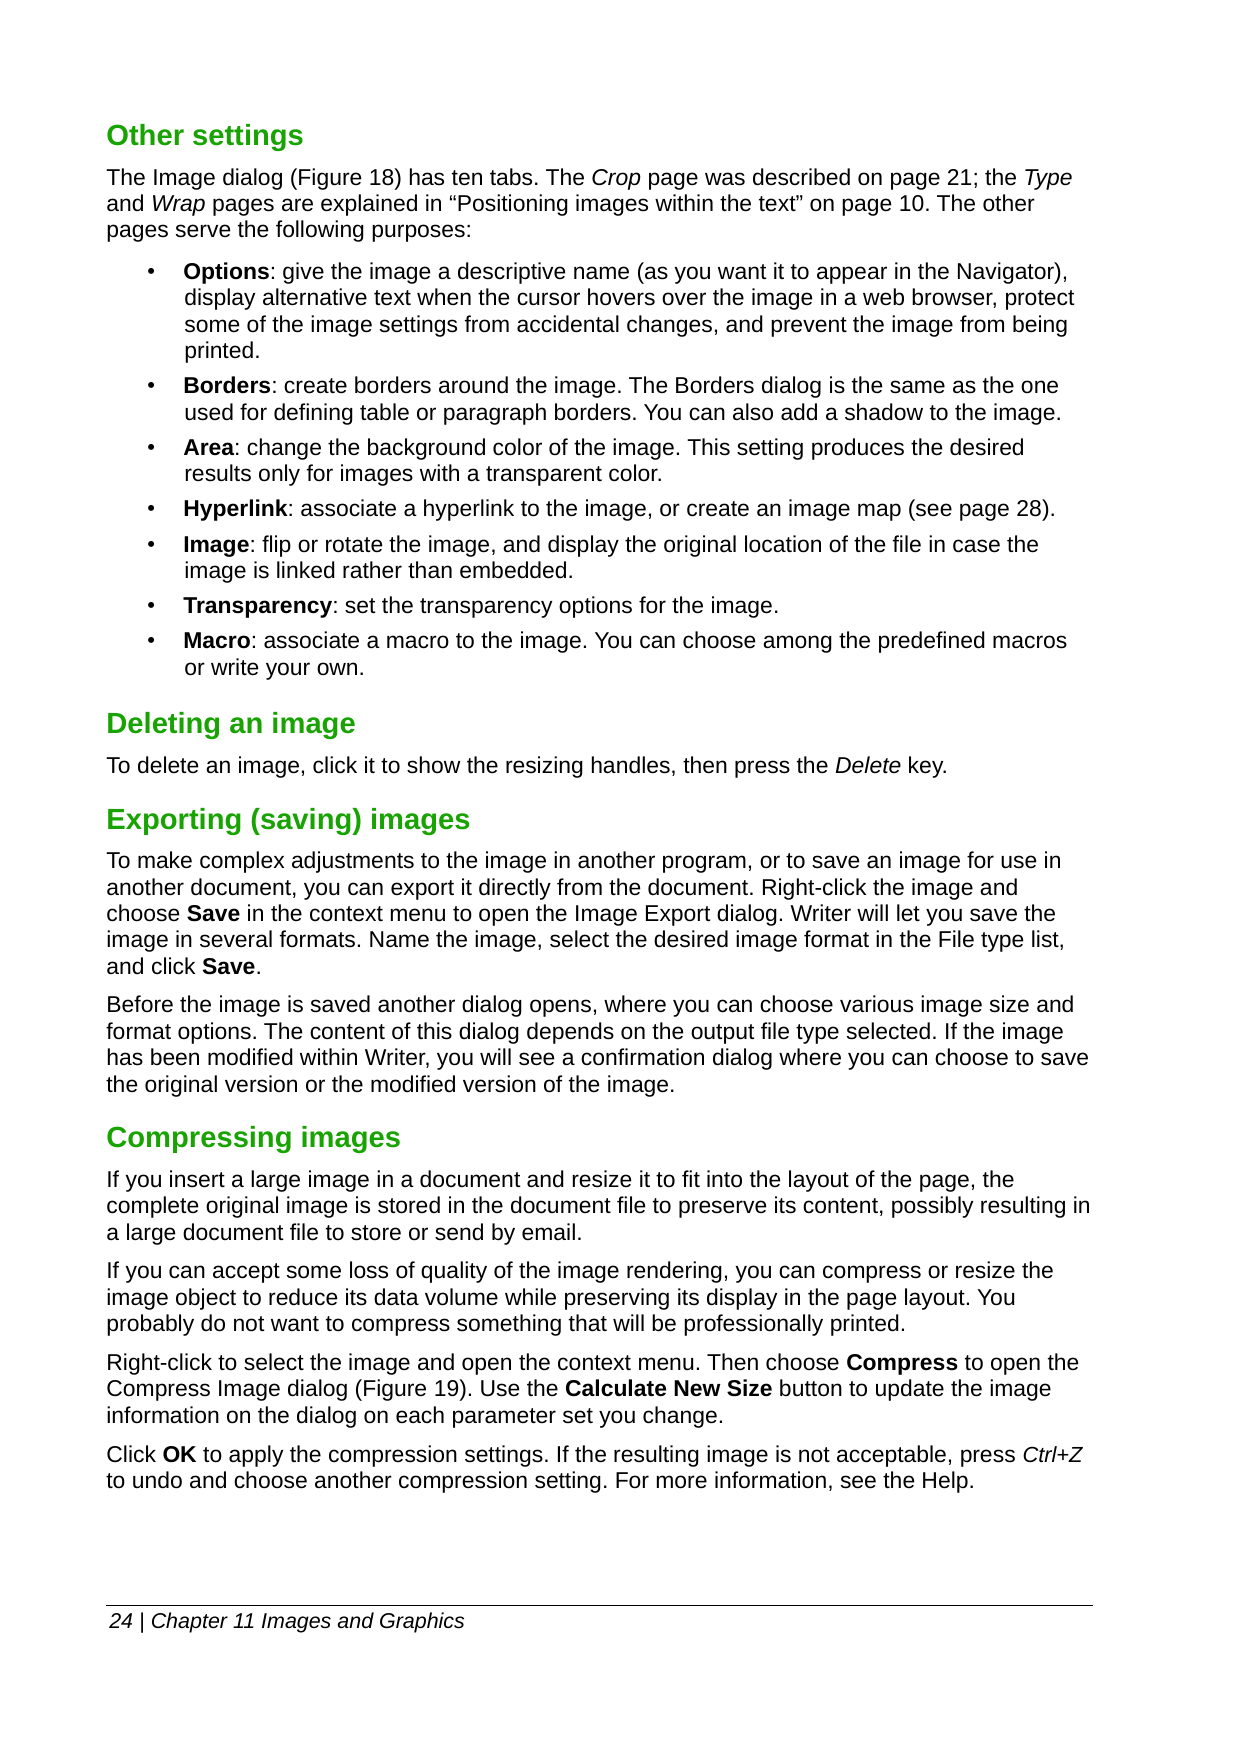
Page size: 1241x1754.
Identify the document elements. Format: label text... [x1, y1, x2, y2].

text To delete an image, click it to show the resizing handles, then press the Delete key. [106, 752, 1093, 778]
subtitle Other settings [106, 118, 1093, 152]
subtitle Compressing images [106, 1121, 1093, 1154]
text If you insert a large image in a document and resize it to fit into the layout of the page, the complete original image is stored in the document file to preserve its content, possibly resulting in a large document file to store or send by email. [106, 1166, 1093, 1245]
list Borders: create borders around the image. The Borders dialog is the same as the one used for defining table or paragraph borders. You can also add a shadow to the image. [144, 369, 1093, 425]
text To make complex adjustments to the image in another program, or to save an image for use in another document, you can export it directly from the document. Right-click the image and choose Save in the context menu to open the Image Export dialog. Writer will let you save the image in several formats. Name the image, select the desired image format in the File type list, and click Save. [106, 847, 1093, 979]
list Area: change the background color of the image. This setting produces the desired results only for images with a transparent color. [144, 431, 1093, 486]
list The Image dialog (Figure 18) has ten tabs. The Crop page was described on page 21; the Type and Wrap pages are explained in “Positioning images within the text” on page 10. The other pages serve the following purposes: [106, 163, 1093, 242]
text Before the image is saved another dialog opens, where you can choose various image size and format options. The content of this dialog depends on the output file type selected. If the image has been modified within Writer, you will see a confirmation dialog where you can choose to save the original version or the modified version of the image. [106, 991, 1093, 1097]
list Macro: associate a macro to the image. You can choose among the predefined macros or write your own. [144, 624, 1093, 683]
subtitle Exporting (saving) images [106, 802, 1093, 835]
text Click OK to apply the compression settings. If the resulting image is not acceptable, press Ctrl+Z to undo and choose another compression setting. For more information, see the Help. [106, 1441, 1093, 1493]
subtitle Deleting an image [106, 707, 1093, 740]
text Right-click to select the image and open the context menu. Then choose Compress to open the Compress Image dialog (Figure 19). Use the Calculate New Size button to update the image information on the dialog on each parameter set you change. [106, 1349, 1093, 1428]
list Transparency: set the transparency options for the image. [144, 589, 1093, 618]
list Image: flip or rotate the image, and display the original location of the file in case the image is linked rather than embedded. [144, 528, 1093, 583]
list Options: give the image a descriptive name (as you want it to appear in the Navigator), display alternative text when the cursor hovers over the image in a web browser, protect some of the image settings from accidental changes, and prevent the image from being printed. [144, 255, 1093, 363]
text If you can accept some loss of quality of the image rendering, you can compress or resize the image object to reduce its data volume while preserving its display in the page layout. You probably do not want to compress something that will be professionally printed. [106, 1257, 1093, 1336]
list Hyperlink: associate a hyperlink to the image, or create an image map (see page 28). [144, 492, 1093, 522]
